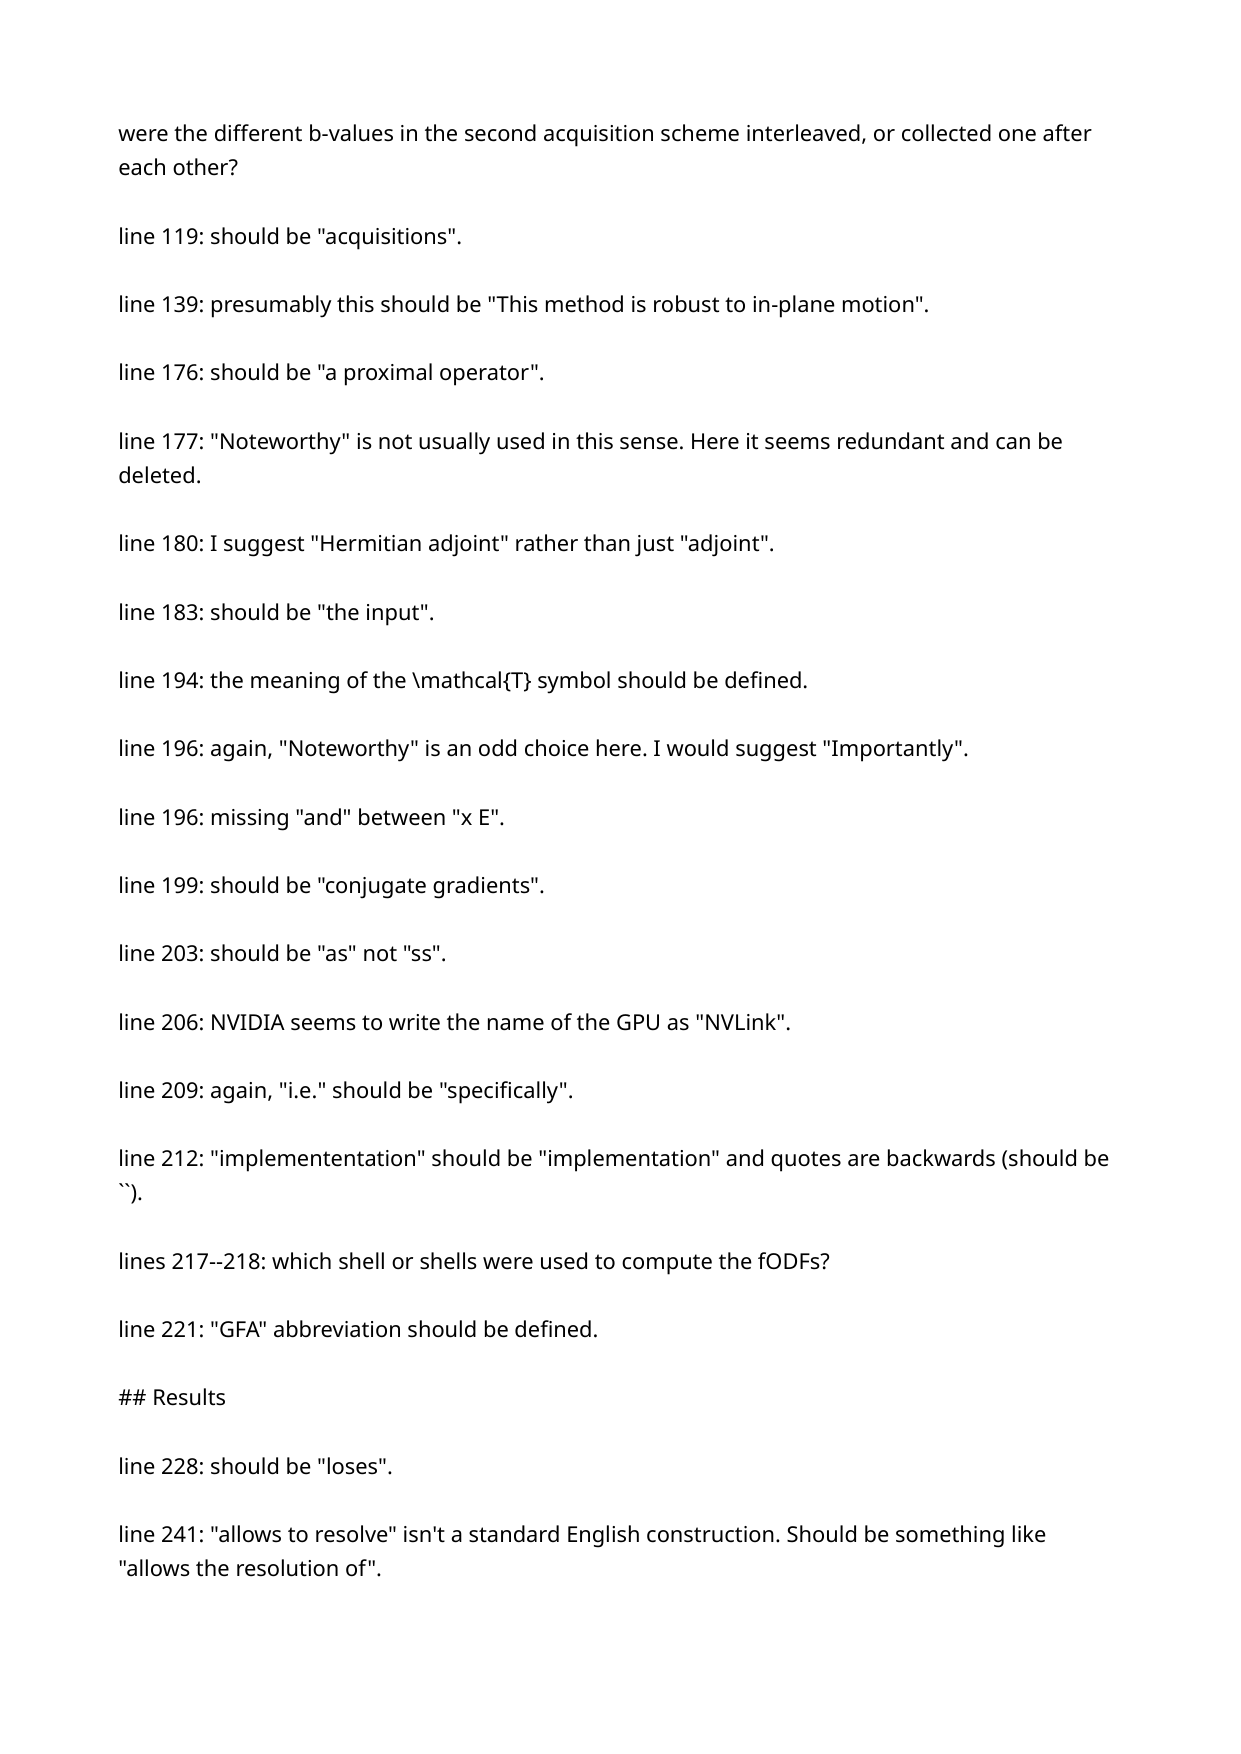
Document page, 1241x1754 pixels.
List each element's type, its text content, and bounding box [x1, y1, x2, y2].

text were the different b-values in the second acquisition scheme interleaved, or collected one after each other? line 119: should be "acquisitions". line 139: presumably this should be "This method is robust to in-plane motion". line 176: should be "a proximal operator". line 177: "Noteworthy" is not usually used in this sense. Here it seems redundant and can be deleted. line 180: I suggest "Hermitian adjoint" rather than just "adjoint". line 183: should be "the input". line 194: the meaning of the \mathcal{T} symbol should be defined. line 196: again, "Noteworthy" is an odd choice here. I would suggest "Importantly". line 196: missing "and" between "x E". line 199: should be "conjugate gradients". line 203: should be "as" not "ss". line 206: NVIDIA seems to write the name of the GPU as "NVLink". line 209: again, "i.e." should be "specifically". line 212: "implemententation" should be "implementation" and quotes are backwards (should be ``). lines 217--218: which shell or shells were used to compute the fODFs? line 221: "GFA" abbreviation should be defined. ## Results line 228: should be "loses". line 241: "allows to resolve" isn't a standard English construction. Should be something like "allows the resolution of". [118, 118, 1122, 1617]
